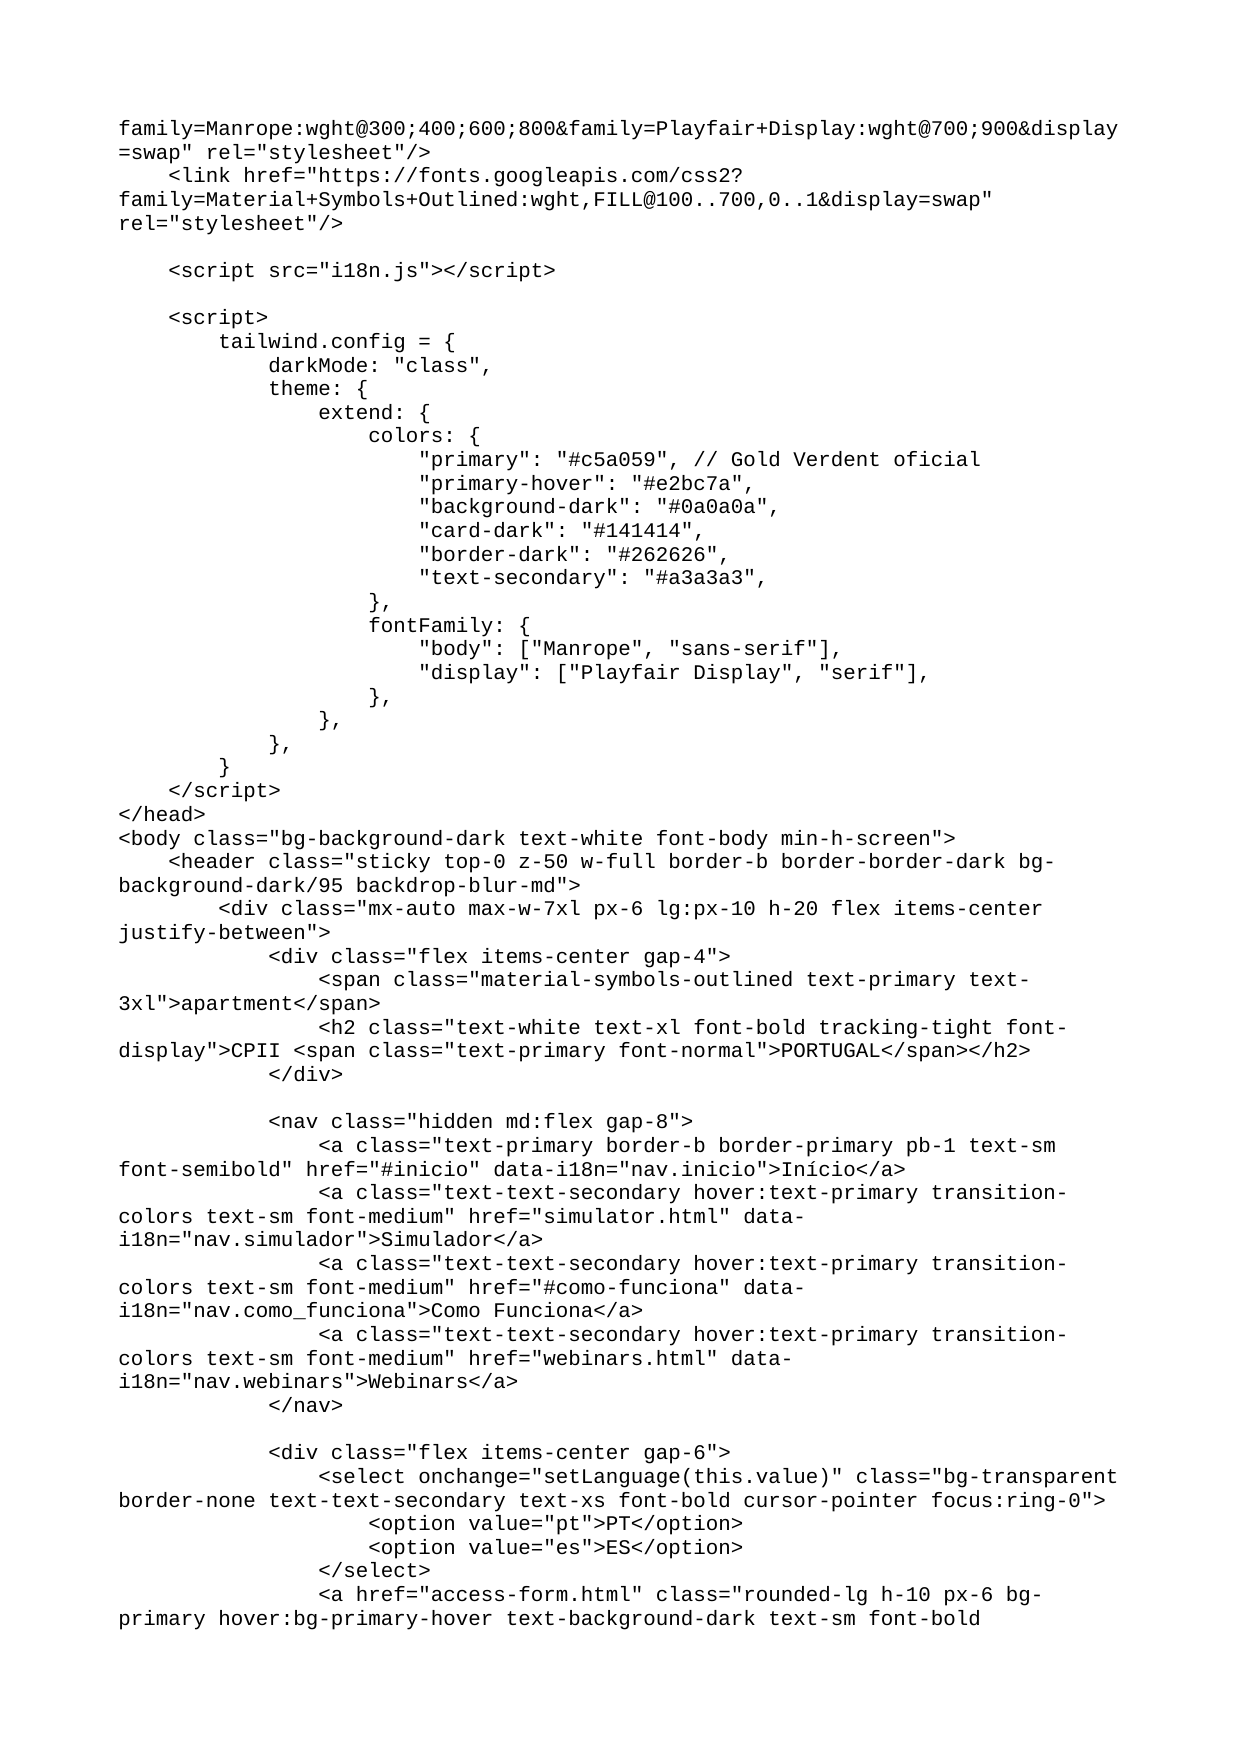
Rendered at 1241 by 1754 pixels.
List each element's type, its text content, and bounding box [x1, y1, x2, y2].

table_cell family=Manrope:wght@300;400;600;800&family=Playfair+Display:wght@700;900&display=swap" rel="stylesheet"/> <link href="https://fonts.googleapis.com/css2?family=Material+Symbols+Outlined:wght,FILL@100..700,0..1&display=swap" rel="stylesheet"/> <script src="i18n.js"></script> <script> tailwind.config = { darkMode: "class", theme: { extend: { colors: { "primary": "#c5a059", // Gold Verdent oficial "primary-hover": "#e2bc7a", "background-dark": "#0a0a0a", "card-dark": "#141414", "border-dark": "#262626", "text-secondary": "#a3a3a3", }, fontFamily: { "body": ["Manrope", "sans-serif"], "display": ["Playfair Display", "serif"], }, }, }, } </script> </head> <body class="bg-background-dark text-white font-body min-h-screen"> <header class="sticky top-0 z-50 w-full border-b border-border-dark bg-background-dark/95 backdrop-blur-md"> <div class="mx-auto max-w-7xl px-6 lg:px-10 h-20 flex items-center justify-between"> <div class="flex items-center gap-4"> <span class="material-symbols-outlined text-primary text-3xl">apartment</span> <h2 class="text-white text-xl font-bold tracking-tight font-display">CPII <span class="text-primary font-normal">PORTUGAL</span></h2> </div> <nav class="hidden md:flex gap-8"> <a class="text-primary border-b border-primary pb-1 text-sm font-semibold" href="#inicio" data-i18n="nav.inicio">Início</a> <a class="text-text-secondary hover:text-primary transition-colors text-sm font-medium" href="simulator.html" data-i18n="nav.simulador">Simulador</a> <a class="text-text-secondary hover:text-primary transition-colors text-sm font-medium" href="#como-funciona" data-i18n="nav.como_funciona">Como Funciona</a> <a class="text-text-secondary hover:text-primary transition-colors text-sm font-medium" href="webinars.html" data-i18n="nav.webinars">Webinars</a> </nav> <div class="flex items-center gap-6"> <select onchange="setLanguage(this.value)" class="bg-transparent border-none text-text-secondary text-xs font-bold cursor-pointer focus:ring-0"> <option value="pt">PT</option> <option value="es">ES</option> </select> <a href="access-form.html" class="rounded-lg h-10 px-6 bg-primary hover:bg-primary-hover text-background-dark text-sm font-bold [118, 118, 1122, 1631]
